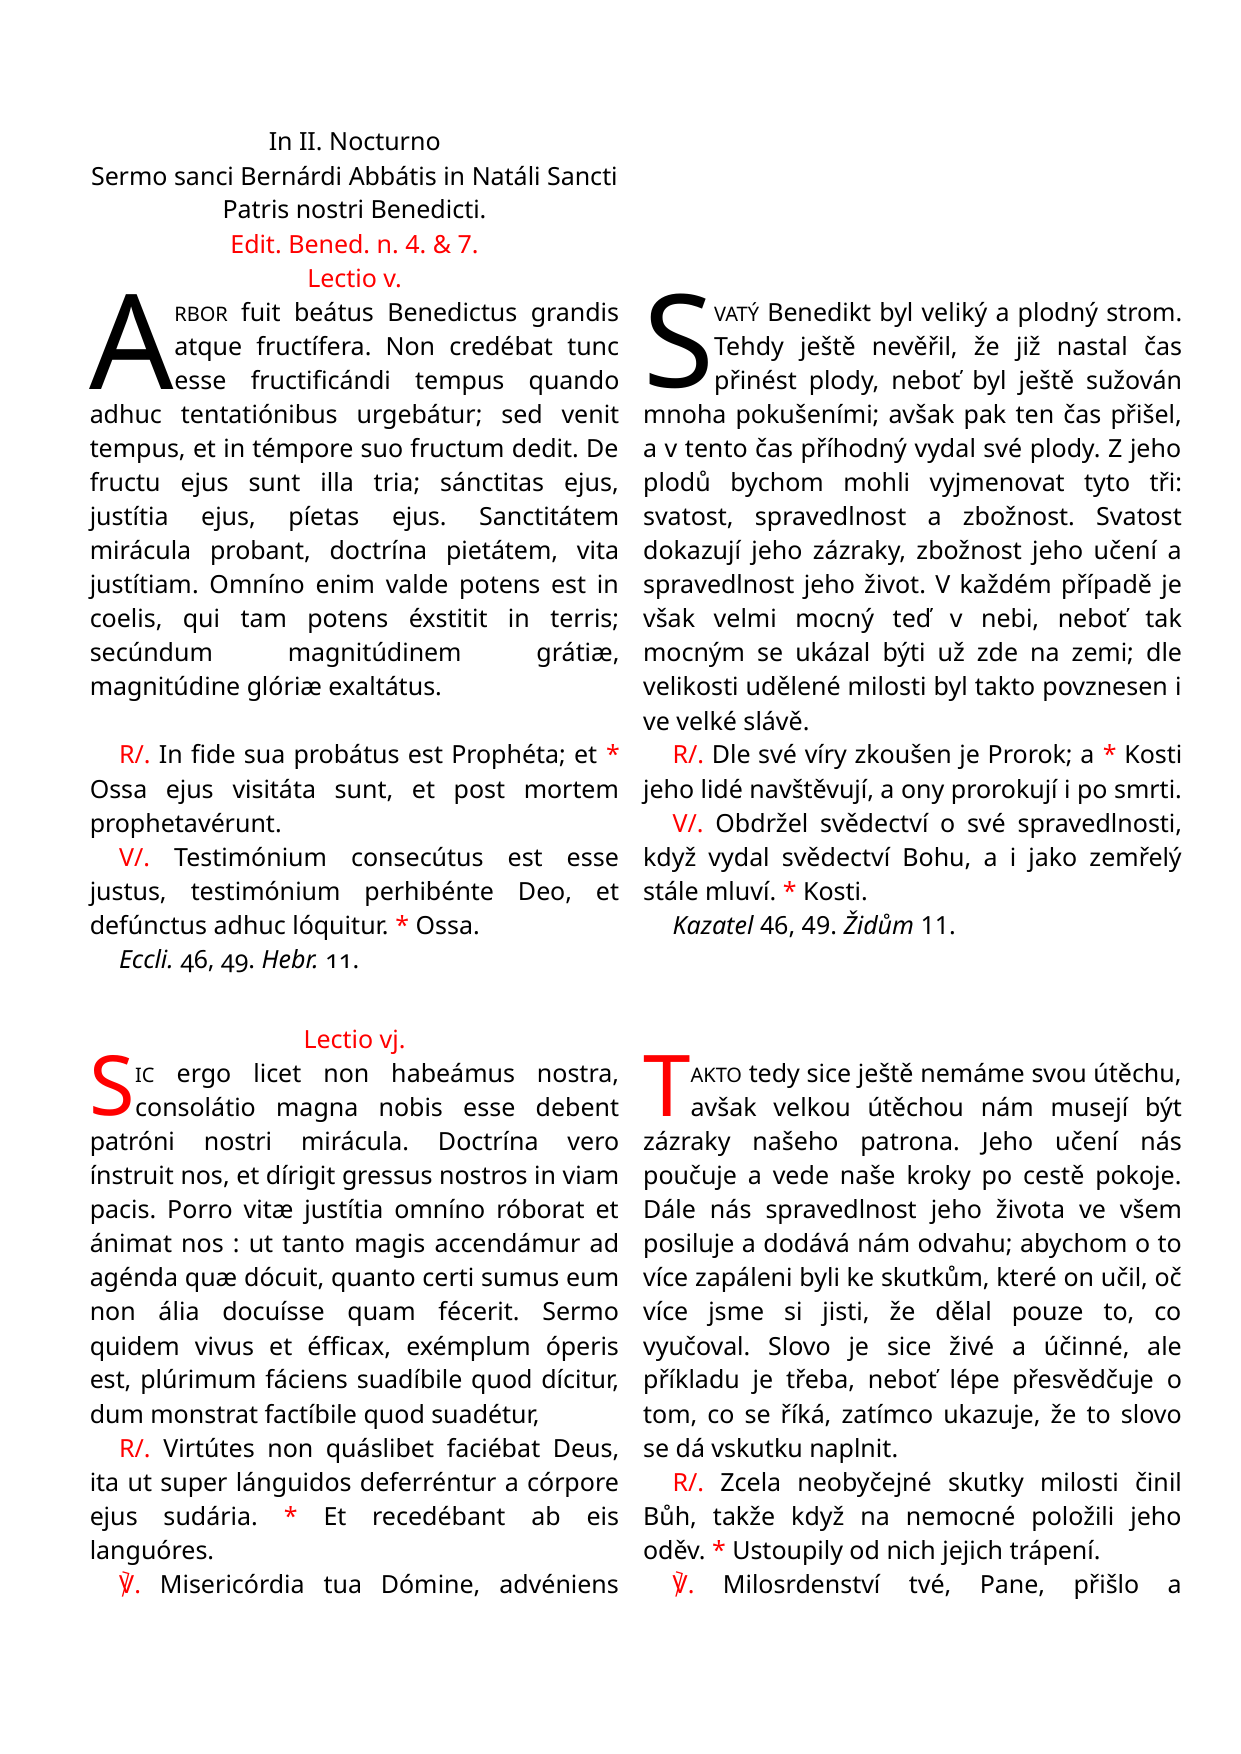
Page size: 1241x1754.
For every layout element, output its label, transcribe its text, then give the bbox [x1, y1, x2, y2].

table_cell Lectio vj. Sic ergo licet non habeámus nostra, consolátio magna nobis esse debent patróni nostri mirácula. Doctrína vero ínstruit nos, et dírigit gressus nostros in viam pacis. Porro vitæ justítia omníno róborat et ánimat nos : ut tanto magis accendámur ad agénda quæ dócuit, quanto certi sumus eum non ália docuísse quam fécerit. Sermo quidem vivus et éfficax, exémplum óperis est, plúrimum fáciens suadíbile quod dícitur, dum monstrat factíbile quod suadétur, R/. Virtútes non quáslibet faciébat Deus, ita ut super lánguidos deferréntur a córpore ejus sudária. * Et recedébant ab eis languóres. ℣. Misericórdia tua Dómine, advéniens [78, 1016, 631, 1607]
table_cell Takto tedy sice ještě nemáme svou útěchu, avšak velkou útěchou nám musejí být zázraky našeho patrona. Jeho učení nás poučuje a vede naše kroky po cestě pokoje. Dále nás spravedlnost jeho života ve všem posiluje a dodává nám odvahu; abychom o to více zapáleni byli ke skutkům, které on učil, oč více jsme si jisti, že dělal pouze to, co vyučoval. Slovo je sice živé a účinné, ale příkladu je třeba, neboť lépe přesvědčuje o tom, co se říká, zatímco ukazuje, že to slovo se dá vskutku naplnit. R/. Zcela neobyčejné skutky milosti činil Bůh, takže když na nemocné položili jeho oděv. * Ustoupily od nich jejich trápení. ℣. Milosrdenství tvé, Pane, přišlo a [631, 1016, 1194, 1607]
table_cell In II. Nocturno Sermo sanci Bernárdi Abbátis in Natáli Sancti Patris nostri Benedicti. Edit. Bened. n. 4. & 7. Lectio v. Arbor fuit beátus Benedictus grandis atque fructífera. Non credébat tunc esse fructificándi tempus quando adhuc tentatiónibus urgebátur; sed venit tempus, et in témpore suo fructum dedit. De fructu ejus sunt illa tria; sánctitas ejus, justítia ejus, píetas ejus. Sanctitátem mirácula probant, doctrína pietátem, vita justítiam. Omníno enim valde potens est in coelis, qui tam potens éxstitit in terris; secúndum magnitúdinem grátiæ, magnitúdine glóriæ exaltátus. R/. In fide sua probátus est Prophéta; et * Ossa ejus visitáta sunt, et post mortem prophetavérunt. V/. Testimónium consecútus est esse justus, testimónium perhibénte Deo, et defúnctus adhuc lóquitur. * Ossa. Eccli. 46, 49. Hebr. 11. [78, 118, 631, 1016]
table_cell Svatý Benedikt byl veliký a plodný strom. Tehdy ještě nevěřil, že již nastal čas přinést plody, neboť byl ještě sužován mnoha pokušeními; avšak pak ten čas přišel, a v tento čas příhodný vydal své plody. Z jeho plodů bychom mohli vyjmenovat tyto tři: svatost, spravedlnost a zbožnost. Svatost dokazují jeho zázraky, zbožnost jeho učení a spravedlnost jeho život. V každém případě je však velmi mocný teď v nebi, neboť tak mocným se ukázal býti už zde na zemi; dle velikosti udělené milosti byl takto povznesen i ve velké slávě. R/. Dle své víry zkoušen je Prorok; a * Kosti jeho lidé navštěvují, a ony prorokují i po smrti. V/. Obdržel svědectví o své spravedlnosti, když vydal svědectví Bohu, a i jako zemřelý stále mluví. * Kosti. Kazatel 46, 49. Židům 11. [631, 118, 1194, 1016]
